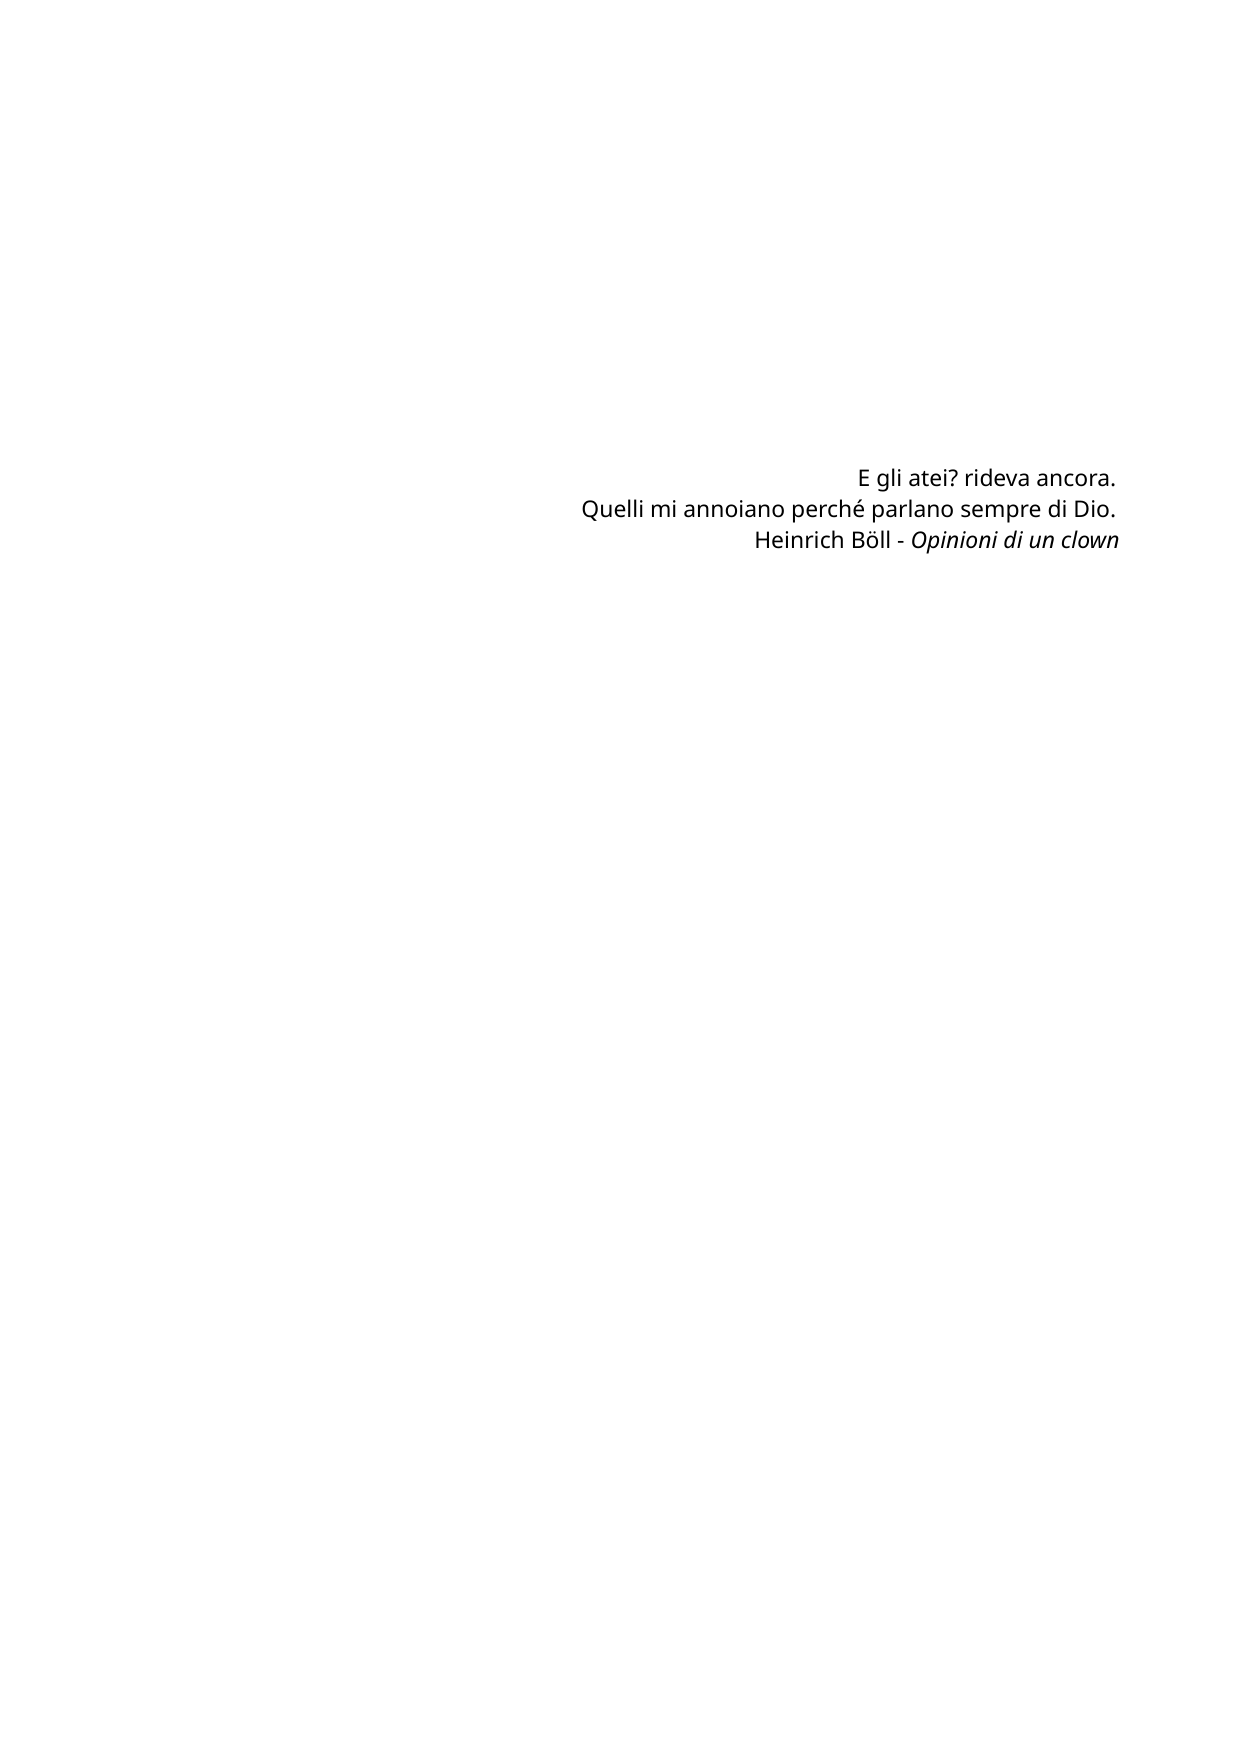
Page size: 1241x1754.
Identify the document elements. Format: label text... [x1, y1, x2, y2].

text Quelli mi annoiano perché parlano sempre di Dio. [118, 493, 1122, 524]
text Heinrich Böll - Opinioni di un clown [118, 524, 1122, 556]
text E gli atei? rideva ancora. [118, 462, 1122, 493]
